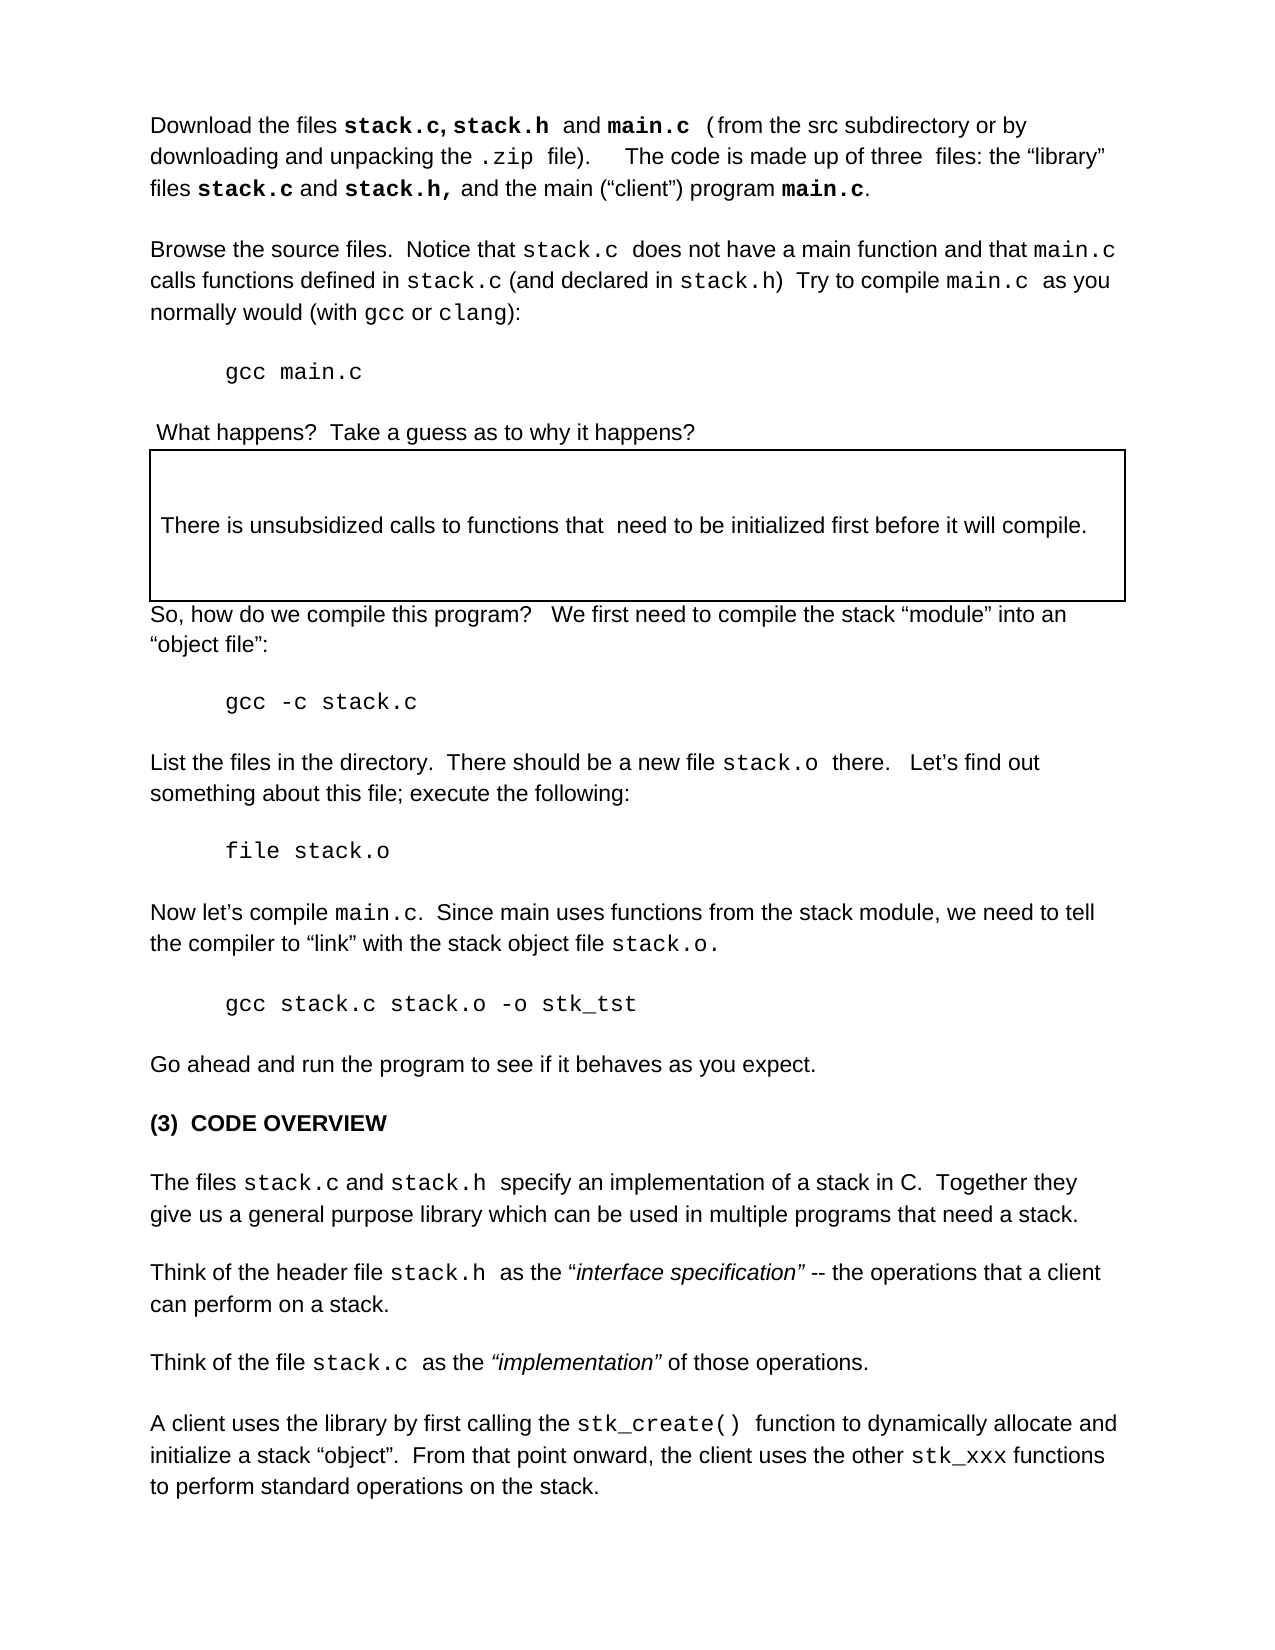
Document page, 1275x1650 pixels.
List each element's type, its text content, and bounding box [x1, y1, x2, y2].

text gcc stack.c stack.o -o stk_tst [225, 992, 1125, 1018]
text List the files in the directory. There should be a new file stack.o there. Let’s find out something about this file; execute the following: [150, 750, 1125, 807]
text Download the files stack.c, stack.h and main.c (from the src subdirectory or by downloading and unpacking the .zip file). The code is made up of three files: the “library” files stack.c and stack.h, and the main (“client”) program main.c. [150, 112, 1125, 203]
text file stack.o [225, 840, 1125, 866]
text (3) CODE OVERVIEW [150, 1111, 1125, 1137]
text Go ahead and run the program to see if it behaves as you expect. [150, 1052, 1125, 1078]
text Think of the header file stack.h as the “interface specification” -- the operations that a client can perform on a stack. [150, 1260, 1125, 1317]
text Think of the file stack.c as the “implementation” of those operations. [150, 1350, 1125, 1378]
text Now let’s compile main.c. Since main uses functions from the stack module, we need to tell the compiler to “link” with the stack object file stack.o. [150, 899, 1125, 958]
text gcc -c stack.c [225, 690, 1125, 716]
text What happens? Take a guess as to why it happens? [150, 419, 1125, 445]
text So, how do we compile this program? We first need to compile the stack “module” into an “object file”: [150, 602, 1125, 657]
table_header There is unsubsidized calls to functions that need to be initialized first before it will compile. [151, 451, 1124, 600]
text A client uses the library by first calling the stk_create() function to dynamically allocate and initialize a stack “object”. From that point onward, the client uses the other stk_xxx functions to perform standard operations on the stack. [150, 1411, 1125, 1499]
text gcc main.c [225, 360, 1125, 386]
text Browse the source files. Notice that stack.c does not have a main function and that main.c calls functions defined in stack.c (and declared in stack.h) Try to compile main.c as you normally would (with gcc or clang): [150, 236, 1125, 327]
text The files stack.c and stack.h specify an implementation of a stack in C. Together they give us a general purpose library which can be used in multiple programs that need a stack. [150, 1170, 1125, 1227]
